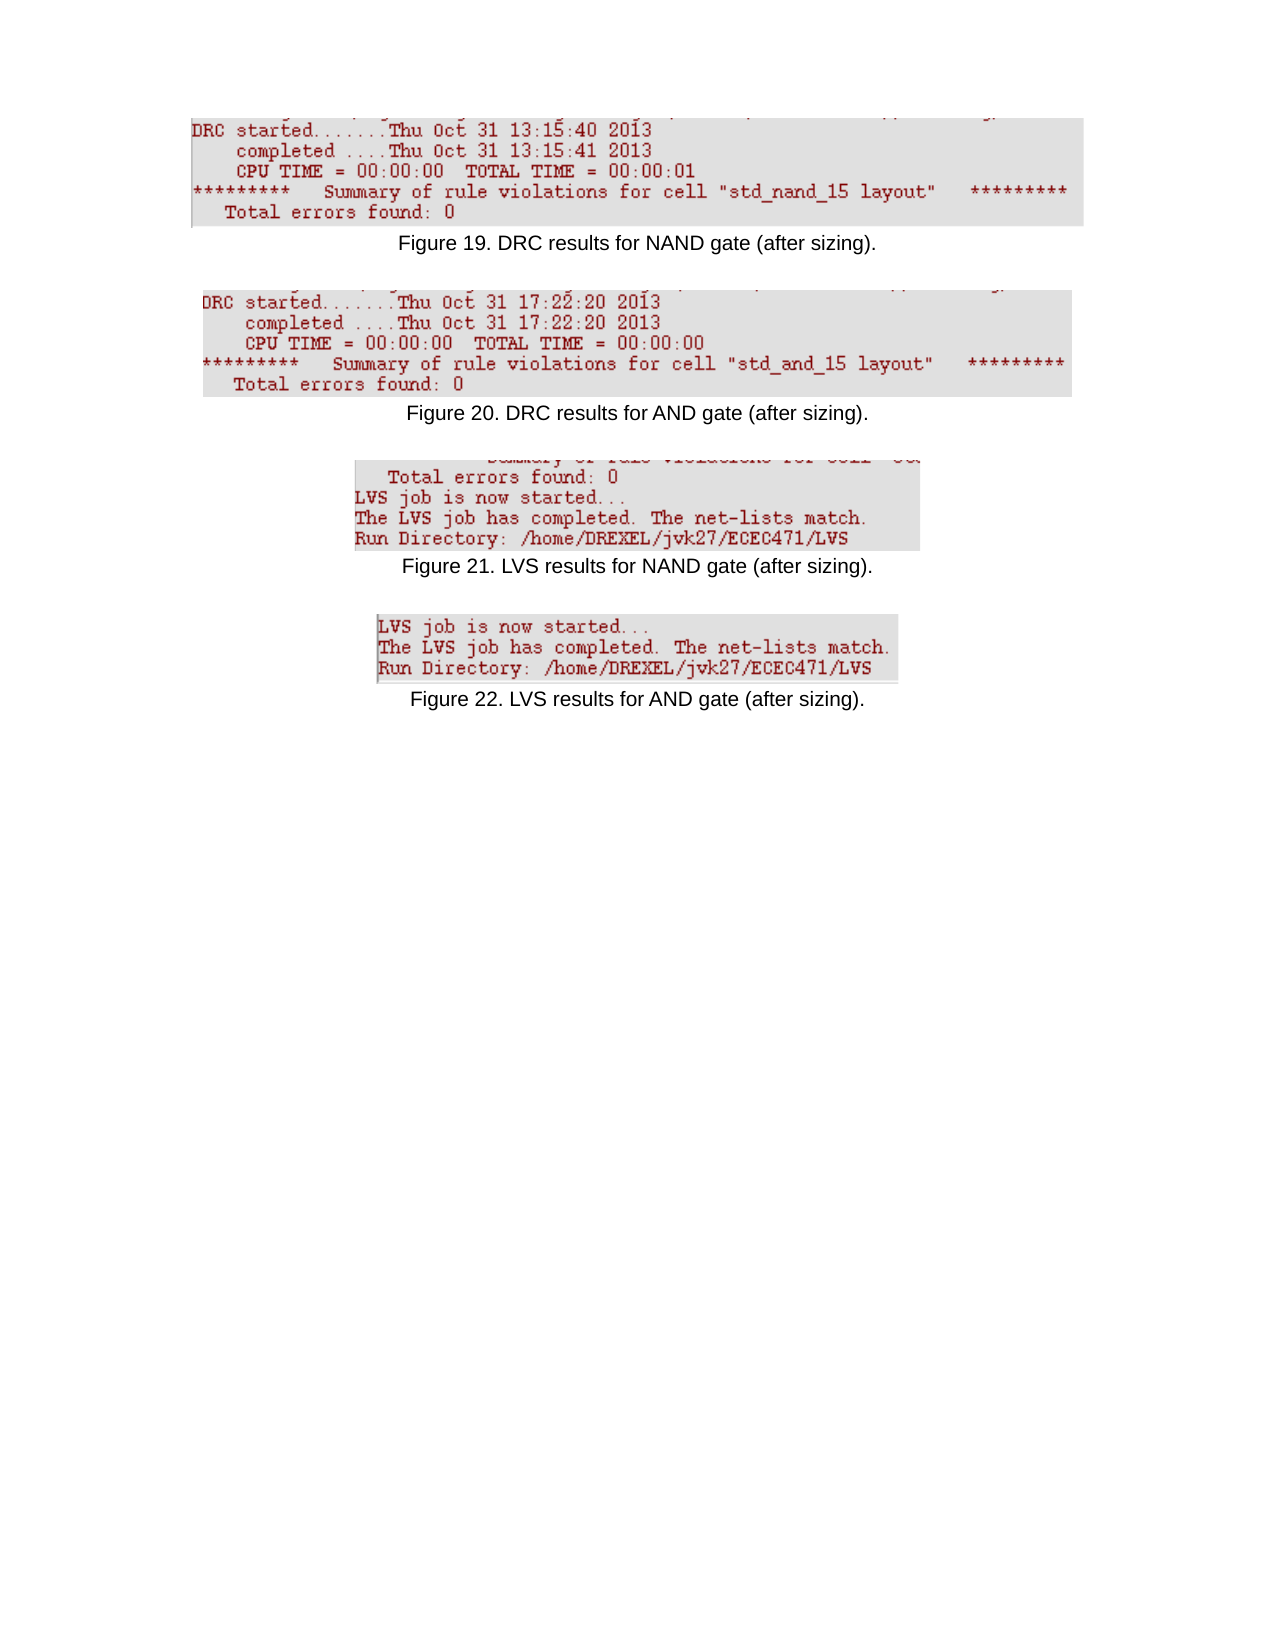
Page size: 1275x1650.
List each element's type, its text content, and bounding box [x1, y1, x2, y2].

picture [376, 614, 899, 684]
text Figure 19. DRC results for NAND gate (after sizing). [118, 118, 1157, 255]
picture [354, 460, 921, 551]
text Figure 20. DRC results for AND gate (after sizing). [118, 291, 1157, 424]
text Figure 21. LVS results for NAND gate (after sizing). [118, 460, 1157, 578]
picture [203, 290, 1072, 397]
text Figure 22. LVS results for AND gate (after sizing). [118, 614, 1157, 710]
picture [191, 118, 1084, 228]
